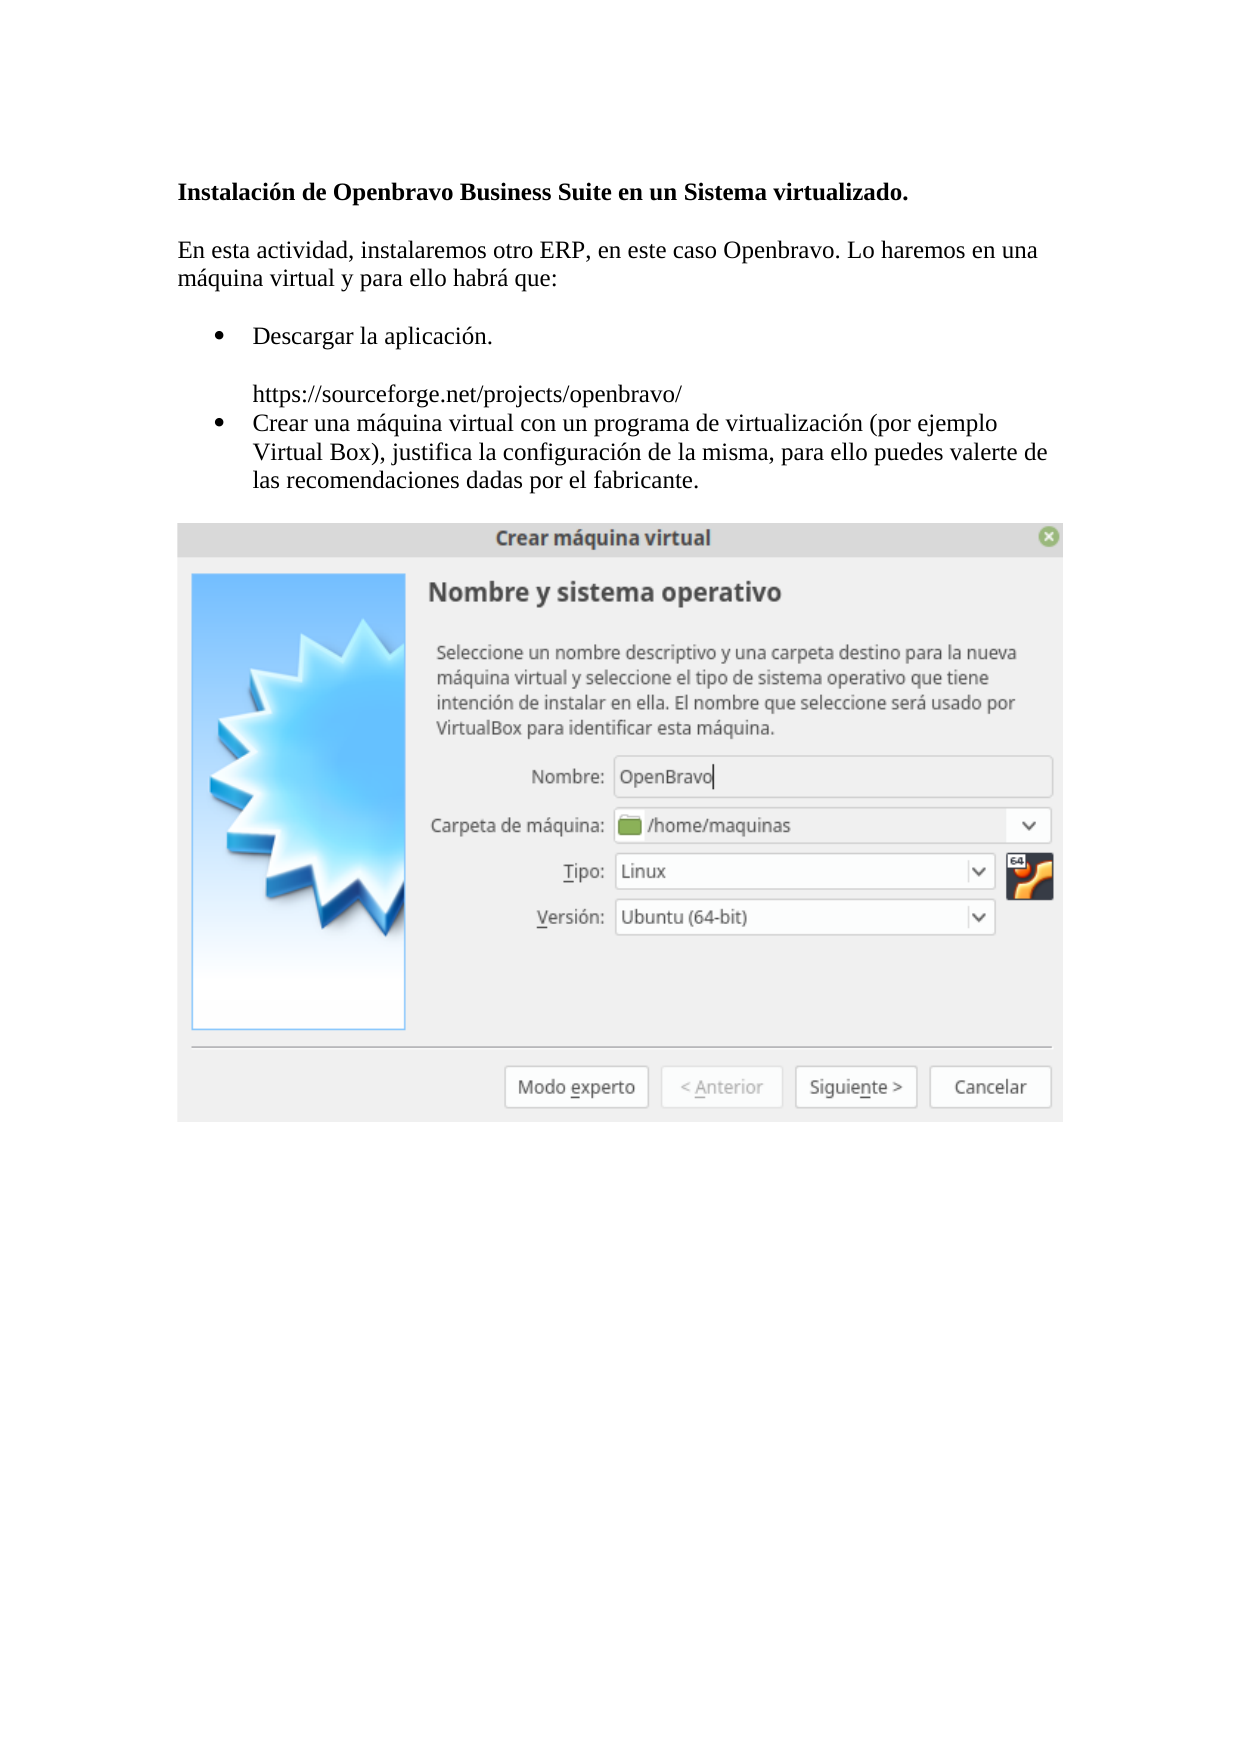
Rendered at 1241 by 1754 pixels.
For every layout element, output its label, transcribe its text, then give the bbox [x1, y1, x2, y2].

text Instalación de Openbravo Business Suite en un Sistema virtualizado. [177, 177, 1063, 206]
list Crear una máquina virtual con un programa de virtualización (por ejemplo Virtual Box), justifica la configuración de la misma, para ello puedes valerte de las recomendaciones dadas por el fabricante. [215, 408, 1063, 494]
list https://sourceforge.net/projects/openbravo/ [215, 379, 1063, 408]
text En esta actividad, instalaremos otro ERP, en este caso Openbravo. Lo haremos en una máquina virtual y para ello habrá que: [177, 235, 1063, 292]
picture [177, 523, 1063, 1122]
list Descargar la aplicación. [215, 321, 1063, 350]
